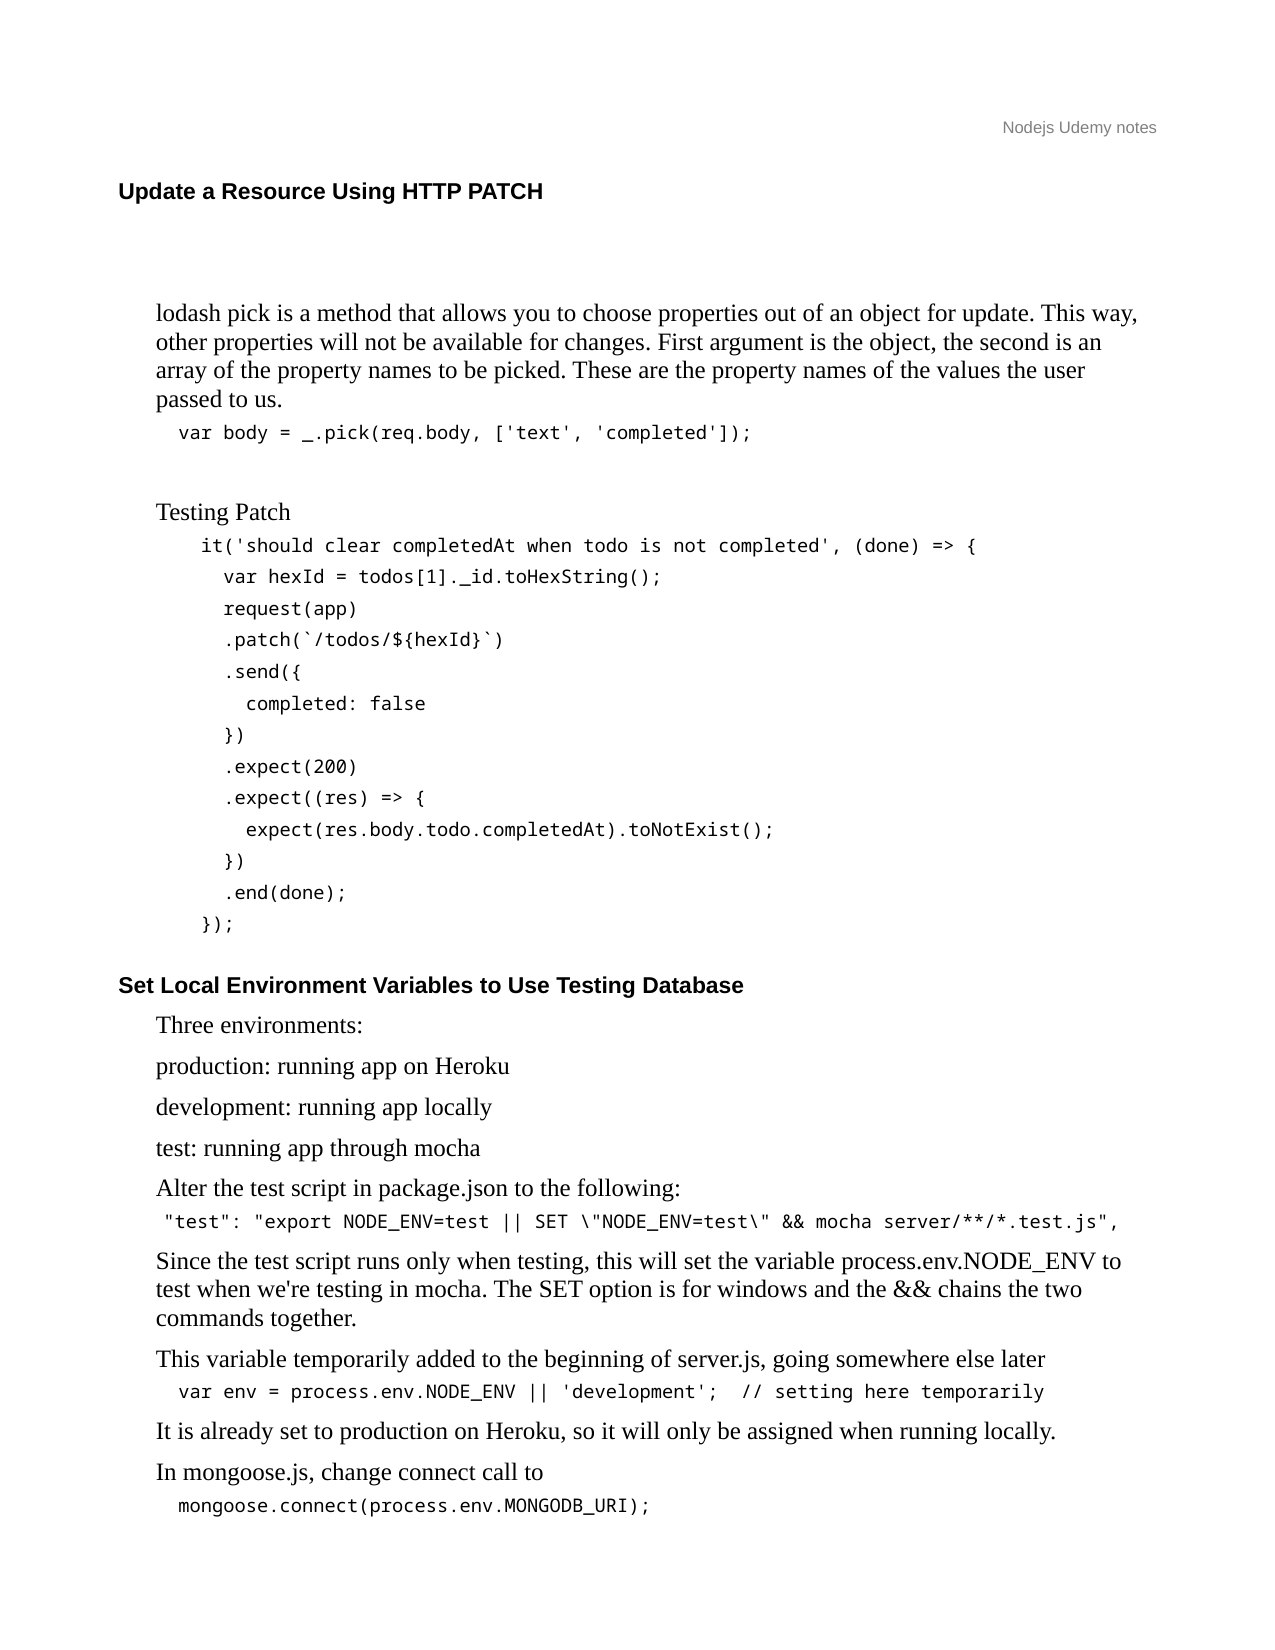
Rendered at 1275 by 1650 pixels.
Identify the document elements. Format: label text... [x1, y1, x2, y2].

text it('should clear completedAt when todo is not completed', (done) => { [178, 532, 1157, 557]
text Three environments: [156, 1011, 1157, 1039]
text Alter the test script in package.json to the following: [156, 1173, 1157, 1202]
text }) [178, 848, 1157, 873]
text expect(res.body.todo.completedAt).toNotExist(); [178, 816, 1157, 842]
subtitle Update a Resource Using HTTP PATCH [118, 178, 1157, 204]
text This variable temporarily added to the beginning of server.js, going somewhere else later [156, 1344, 1157, 1373]
text test: running app through mocha [156, 1133, 1157, 1162]
text In mongoose.js, change connect call to [156, 1457, 1157, 1486]
text var body = _.pick(req.body, ['text', 'completed']); [178, 419, 1157, 444]
text lodash pick is a method that allows you to choose properties out of an object for update. This way, other properties will not be available for changes. First argument is the object, the second is an array of the property names to be picked. These are the property names of the values the user passed to us. [156, 298, 1157, 413]
text .send({ [178, 658, 1157, 684]
text }) [178, 721, 1157, 747]
text "test": "export NODE_ENV=test || SET \"NODE_ENV=test\" && mocha server/**/*.test.js", [118, 1208, 1157, 1234]
text .expect(200) [178, 753, 1157, 778]
text completed: false [178, 690, 1157, 715]
text development: running app locally [156, 1092, 1157, 1121]
text mongoose.connect(process.env.MONGODB_URI); [178, 1492, 1157, 1517]
text .patch(`/todos/${hexId}`) [178, 627, 1157, 652]
text production: running app on Heroku [156, 1051, 1157, 1080]
text Testing Patch [156, 497, 1157, 526]
subtitle Set Local Environment Variables to Use Testing Database [118, 972, 1157, 999]
text It is already set to production on Heroku, so it will only be assigned when running locally. [156, 1416, 1157, 1445]
text request(app) [178, 595, 1157, 621]
text .end(done); [178, 879, 1157, 905]
text .expect((res) => { [178, 784, 1157, 810]
text }); [178, 911, 1157, 936]
text var env = process.env.NODE_ENV || 'development'; // setting here temporarily [178, 1379, 1157, 1404]
text var hexId = todos[1]._id.toHexString(); [178, 563, 1157, 589]
text Since the test script runs only when testing, this will set the variable process.env.NODE_ENV to test when we're testing in mocha. The SET option is for windows and the && chains the two commands together. [156, 1246, 1157, 1332]
